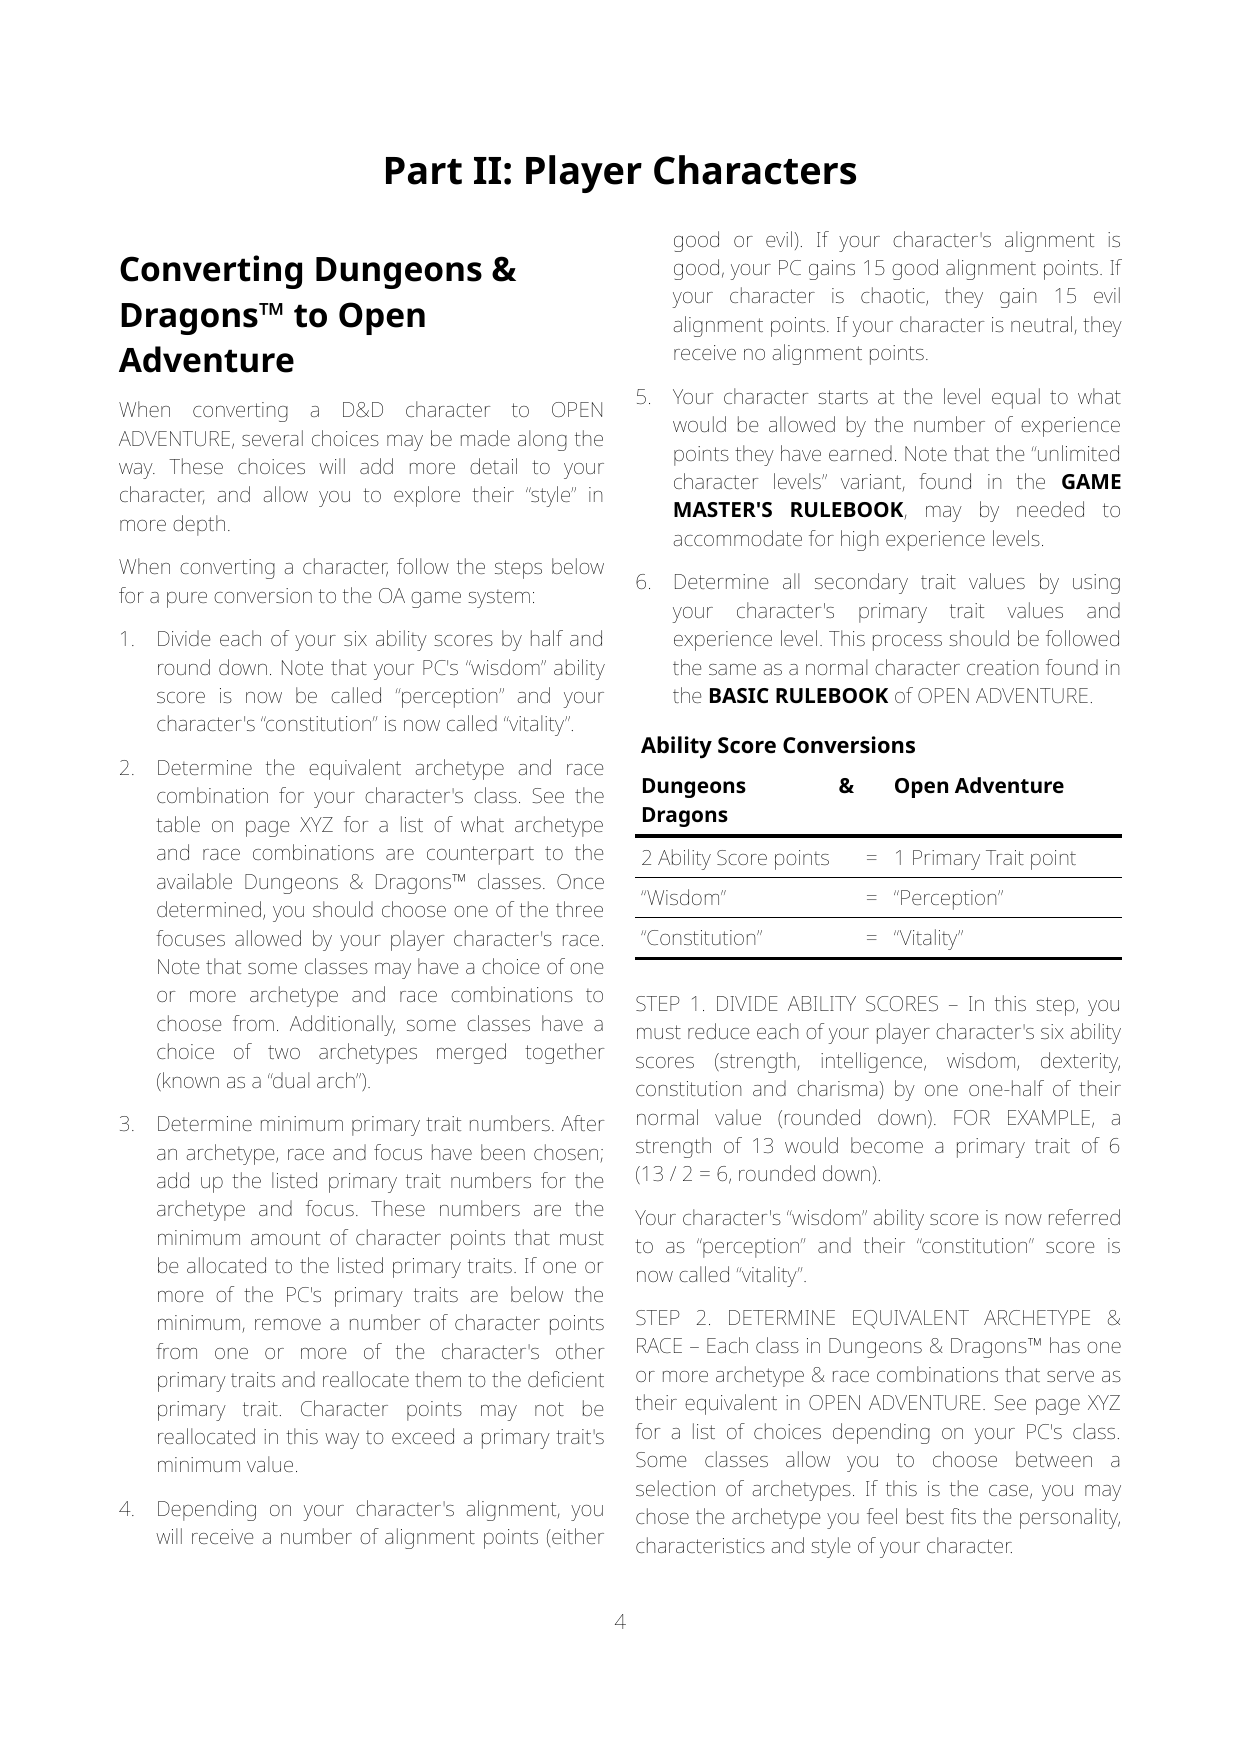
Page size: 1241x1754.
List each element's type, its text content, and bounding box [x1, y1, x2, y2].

table_cell 2 Ability Score points [635, 838, 860, 877]
list Depending on your character's alignment, you will receive a number of alignment points (either [118, 1494, 605, 1551]
list Determine minimum primary trait numbers. After an archetype, race and focus have been chosen; add up the listed primary trait numbers for the archetype and focus. These numbers are the minimum amount of character points that must be allocated to the listed primary traits. If one or more of the PC's primary traits are below the minimum, remove a number of character points from one or more of the character's other primary traits and reallocate them to the deficient primary trait. Character points may not be reallocated in this way to exceed a primary trait's minimum value. [118, 1109, 605, 1479]
table_cell 1 Primary Trait point [888, 838, 1122, 877]
table_cell = [860, 878, 888, 917]
list Your character starts at the level equal to what would be allowed by the number of experience points they have earned. Note that the “unlimited character levels” variant, found in the GAME MASTER'S RULEBOOK, may by needed to accommodate for high experience levels. [635, 382, 1122, 552]
text STEP 2. DETERMINE EQUIVALENT ARCHETYPE & RACE – Each class in Dungeons & Dragons™ has one or more archetype & race combinations that serve as their equivalent in OPEN ADVENTURE. See page XYZ for a list of choices depending on your PC's class. Some classes allow you to choose between a selection of archetypes. If this is the case, you may chose the archetype you feel best fits the personality, characteristics and style of your character. [635, 1303, 1122, 1559]
table_cell “Wisdom” [635, 878, 860, 917]
table_cell Open Adventure [888, 766, 1122, 834]
table_cell “Vitality” [888, 918, 1122, 957]
list Divide each of your six ability scores by half and round down. Note that your PC's “wisdom” ability score is now be called “perception” and your character's “constitution” is now called “vitality”. [118, 624, 605, 738]
table_cell = [860, 838, 888, 877]
text When converting a character, follow the steps below for a pure conversion to the OA game system: [118, 552, 605, 609]
text STEP 1. DIVIDE ABILITY SCORES – In this step, you must reduce each of your player character's six ability scores (strength, intelligence, wisdom, dexterity, constitution and charisma) by one one-half of their normal value (rounded down). FOR EXAMPLE, a strength of 13 would become a primary trait of 6 (13 / 2 = 6, rounded down). [635, 989, 1122, 1188]
list Determine all secondary trait values by using your character's primary trait values and experience level. This process should be followed the same as a normal character creation found in the BASIC RULEBOOK of OPEN ADVENTURE. [635, 567, 1122, 710]
table_header Ability Score Conversions [635, 725, 1122, 766]
text When converting a D&D character to OPEN ADVENTURE, several choices may be made along the way. These choices will add more detail to your character, and allow you to explore their “style” in more depth. [118, 395, 605, 537]
table_cell Dungeons & Dragons [635, 766, 860, 834]
table_cell “Constitution” [635, 918, 860, 957]
list Determine the equivalent archetype and race combination for your character's class. See the table on page XYZ for a list of what archetype and race combinations are counterpart to the available Dungeons & Dragons™ classes. Once determined, you should choose one of the three focuses allowed by your player character's race. Note that some classes may have a choice of one or more archetype and race combinations to choose from. Additionally, some classes have a choice of two archetypes merged together (known as a “dual arch”). [118, 753, 605, 1094]
subtitle Converting Dungeons & Dragons™ to Open Adventure [118, 246, 605, 383]
table_cell = [860, 918, 888, 957]
text Your character's “wisdom” ability score is now referred to as “perception” and their “constitution” score is now called “vitality”. [635, 1203, 1122, 1288]
table_cell “Perception” [888, 878, 1122, 917]
table_cell [860, 766, 888, 834]
list good or evil). If your character's alignment is good, your PC gains 15 good alignment points. If your character is chaotic, they gain 15 evil alignment points. If your character is neutral, they receive no alignment points. [635, 225, 1122, 367]
